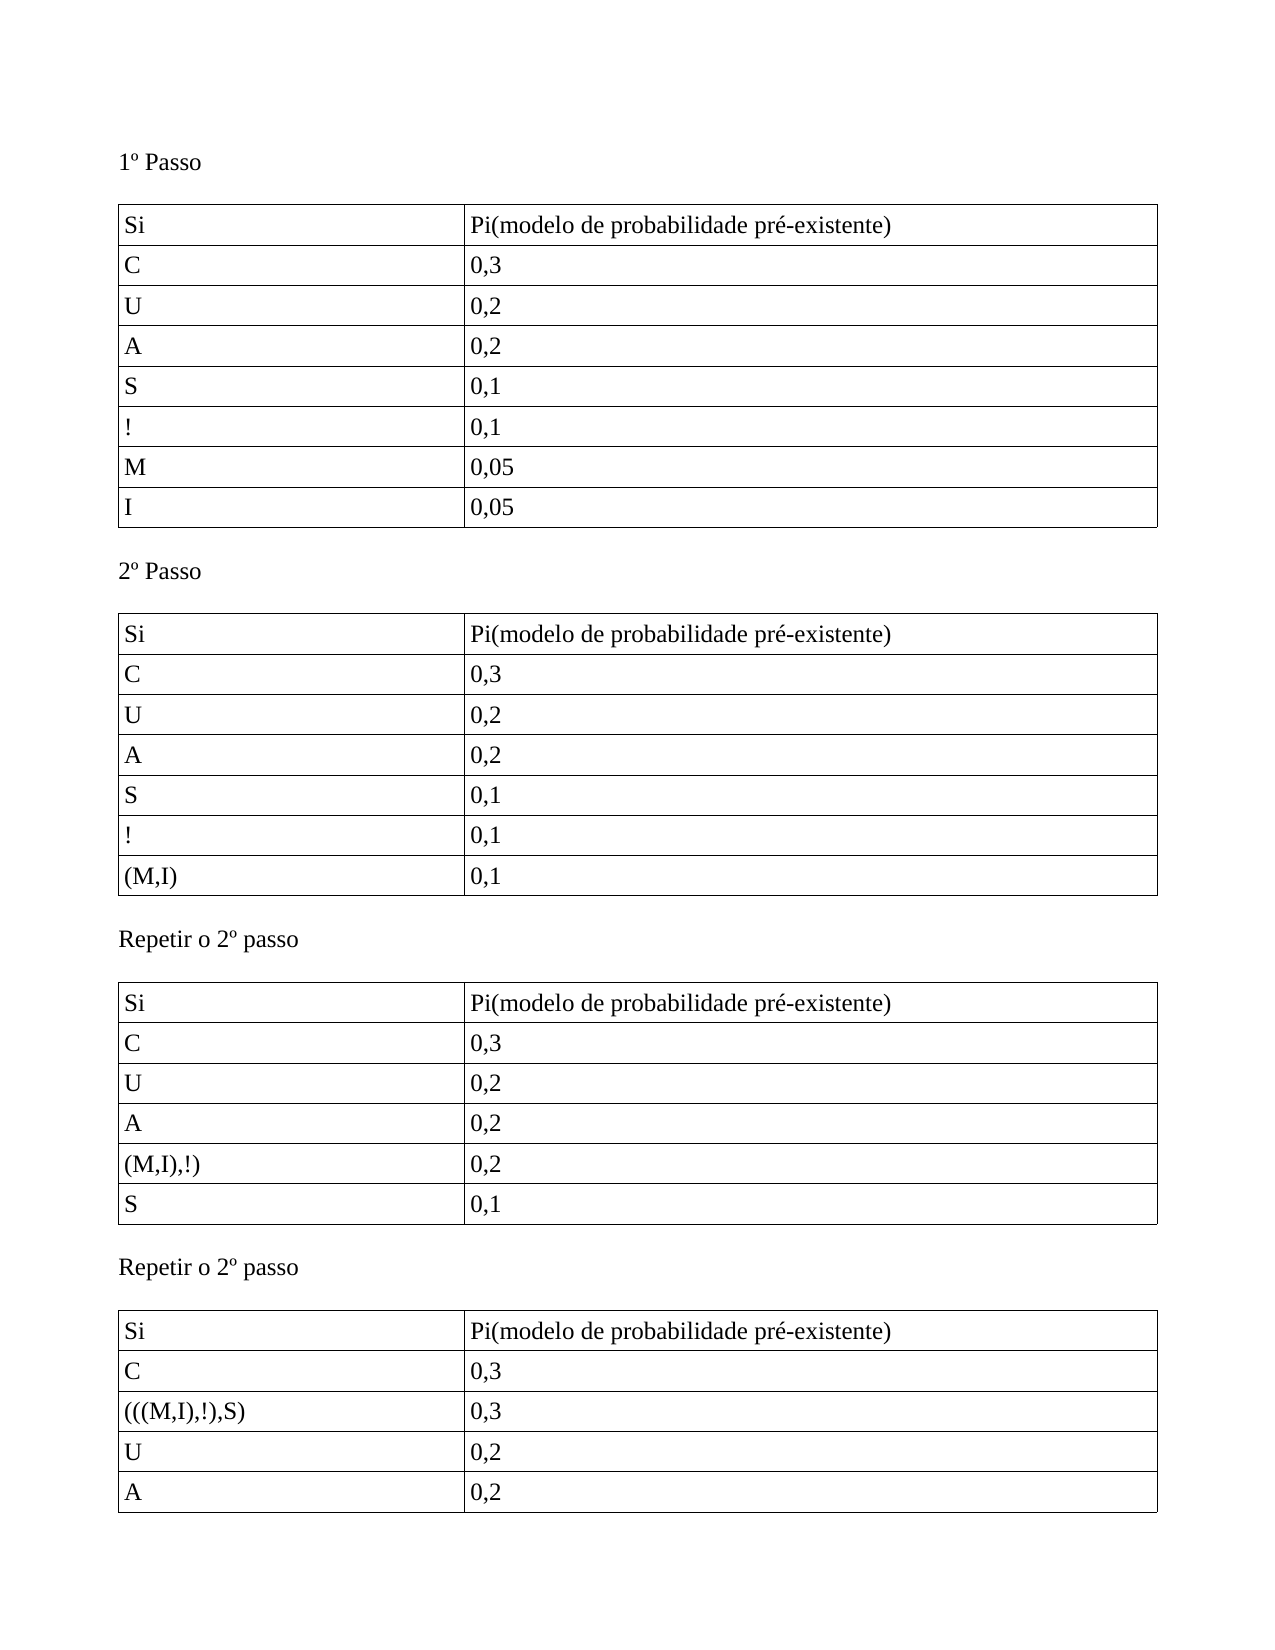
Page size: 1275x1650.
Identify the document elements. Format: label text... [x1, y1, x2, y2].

table_header Pi(modelo de probabilidade pré-existente) [465, 1311, 1157, 1350]
table_cell 0,2 [465, 1144, 1157, 1183]
table_cell C [119, 246, 464, 285]
table_cell S [119, 367, 464, 406]
table_cell A [119, 1472, 464, 1512]
table_cell 0,2 [465, 1104, 1157, 1143]
table_cell ! [119, 816, 464, 855]
table_cell 0,3 [465, 1023, 1157, 1062]
table_header Si [119, 614, 464, 653]
table_header Si [119, 205, 464, 245]
text 1º Passo [118, 147, 1157, 176]
table_cell A [119, 326, 464, 366]
table_cell 0,3 [465, 246, 1157, 285]
table_cell (((M,I),!),S) [119, 1392, 464, 1431]
table_cell S [119, 776, 464, 815]
table_cell 0,05 [465, 488, 1157, 527]
table_cell 0,1 [465, 367, 1157, 406]
table_cell 0,3 [465, 1392, 1157, 1431]
table_cell 0,3 [465, 655, 1157, 694]
table_cell M [119, 447, 464, 487]
table_cell C [119, 655, 464, 694]
table_cell 0,2 [465, 1472, 1157, 1512]
table_cell 0,1 [465, 776, 1157, 815]
table_cell 0,05 [465, 447, 1157, 487]
table_header Pi(modelo de probabilidade pré-existente) [465, 205, 1157, 245]
table_cell 0,2 [465, 735, 1157, 774]
table_cell (M,I) [119, 856, 464, 895]
text 2º Passo [118, 556, 1157, 584]
table_cell ! [119, 407, 464, 446]
table_cell U [119, 1064, 464, 1103]
table_cell I [119, 488, 464, 527]
table_cell C [119, 1023, 464, 1062]
table_cell 0,2 [465, 326, 1157, 366]
table_cell A [119, 735, 464, 774]
table_cell S [119, 1184, 464, 1224]
table_cell 0,3 [465, 1351, 1157, 1391]
table_header Pi(modelo de probabilidade pré-existente) [465, 983, 1157, 1022]
table_cell U [119, 286, 464, 325]
table_cell 0,2 [465, 286, 1157, 325]
table_header Si [119, 983, 464, 1022]
table_cell U [119, 695, 464, 734]
table_header Pi(modelo de probabilidade pré-existente) [465, 614, 1157, 653]
table_cell 0,2 [465, 1432, 1157, 1471]
text Repetir o 2º passo [118, 1252, 1157, 1281]
table_cell 0,2 [465, 1064, 1157, 1103]
table_cell (M,I),!) [119, 1144, 464, 1183]
table_cell 0,1 [465, 1184, 1157, 1224]
table_cell U [119, 1432, 464, 1471]
table_cell 0,1 [465, 407, 1157, 446]
table_cell 0,1 [465, 856, 1157, 895]
table_cell A [119, 1104, 464, 1143]
table_cell 0,1 [465, 816, 1157, 855]
table_header Si [119, 1311, 464, 1350]
table_cell 0,2 [465, 695, 1157, 734]
table_cell C [119, 1351, 464, 1391]
text Repetir o 2º passo [118, 924, 1157, 953]
